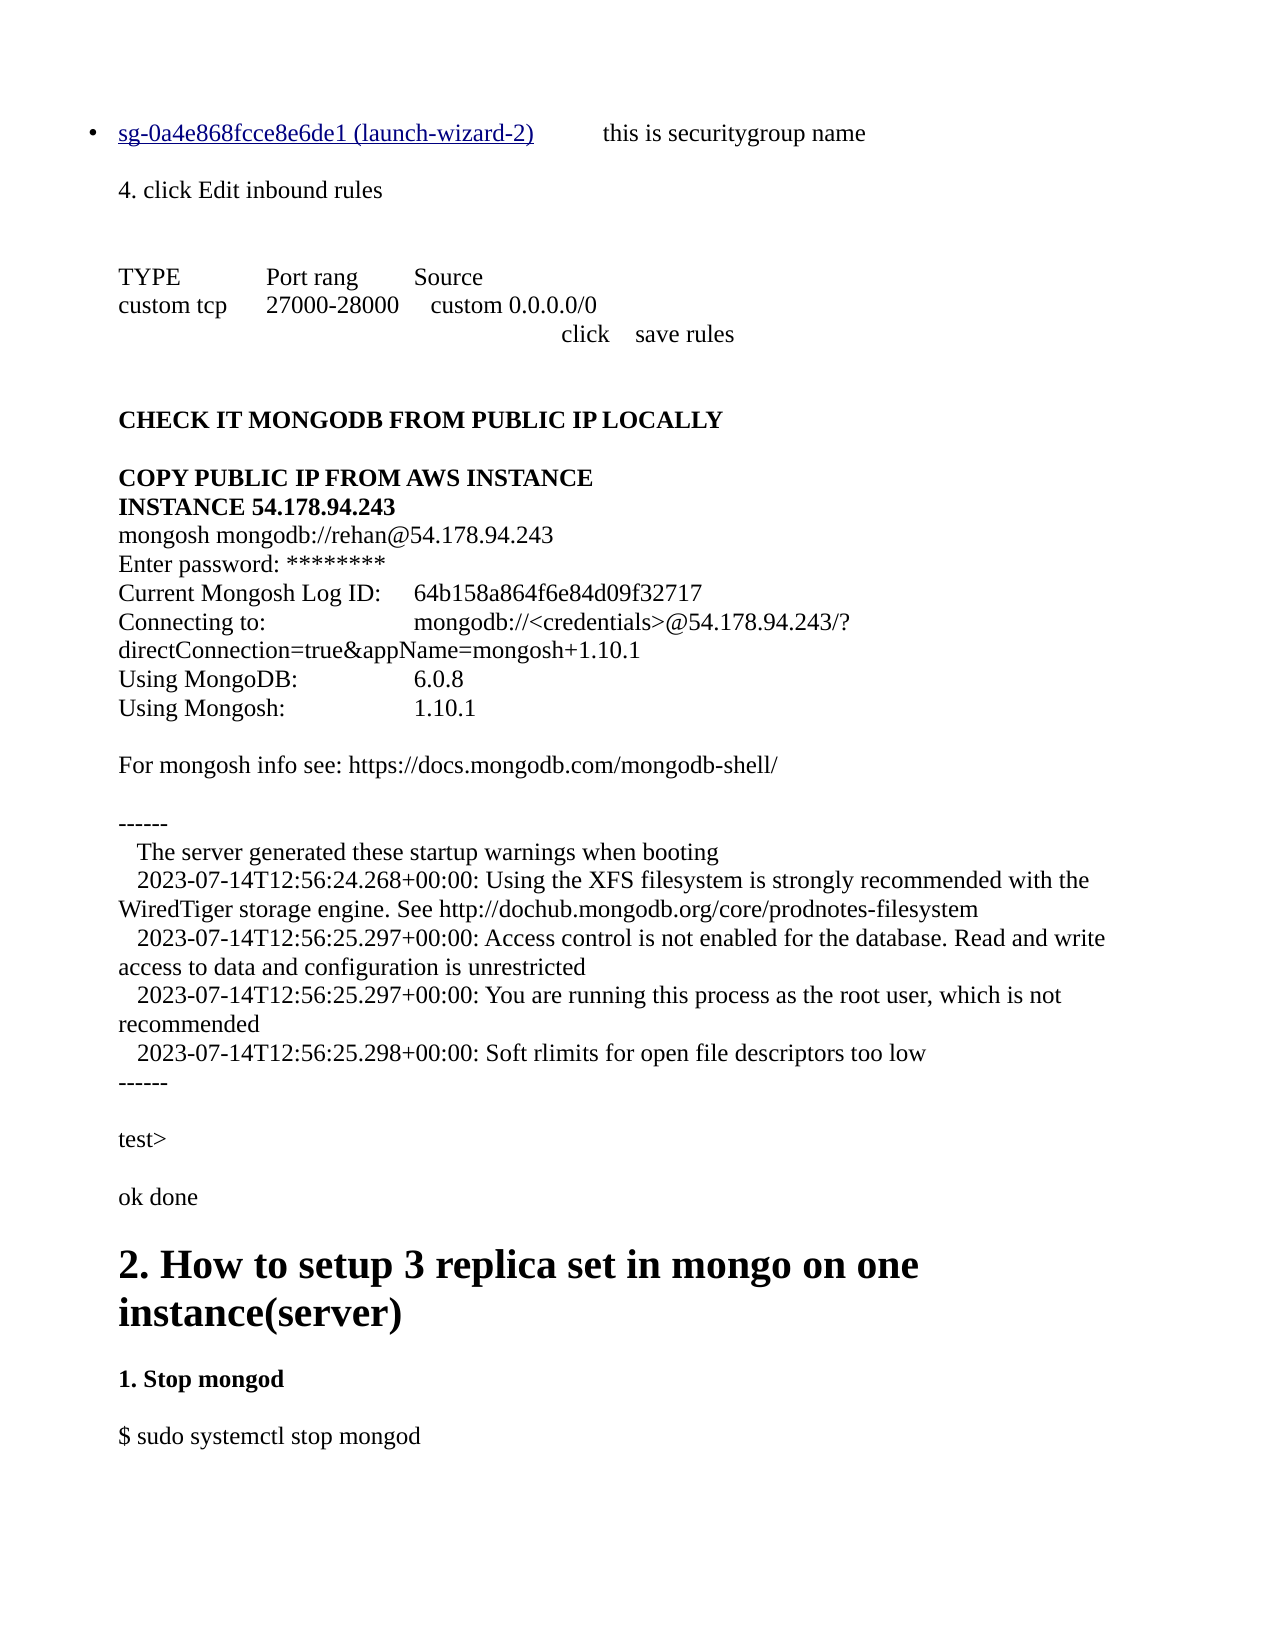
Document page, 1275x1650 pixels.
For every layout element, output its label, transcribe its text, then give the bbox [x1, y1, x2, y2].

text COPY PUBLIC IP FROM AWS INSTANCE [118, 463, 1157, 492]
text click save rules [118, 319, 1157, 348]
text 2. How to setup 3 replica set in mongo on one instance(server) [118, 1239, 1157, 1335]
text ------ [118, 1067, 1157, 1096]
text The server generated these startup warnings when booting [118, 837, 1157, 866]
text 2023-07-14T12:56:24.268+00:00: Using the XFS filesystem is strongly recommended with the WiredTiger storage engine. See http://dochub.mongodb.org/core/prodnotes-filesystem [118, 866, 1157, 923]
text INSTANCE 54.178.94.243 [118, 492, 1157, 521]
text custom tcp 27000-28000 custom 0.0.0.0/0 [118, 291, 1157, 319]
text 2023-07-14T12:56:25.297+00:00: Access control is not enabled for the database. Read and write access to data and configuration is unrestricted [118, 923, 1157, 981]
text Current Mongosh Log ID: 64b158a864f6e84d09f32717 [118, 578, 1157, 607]
text 4. click Edit inbound rules [118, 176, 1157, 204]
text 1. Stop mongod [118, 1364, 1157, 1393]
text Connecting to: mongodb://<credentials>@54.178.94.243/?directConnection=true&appName=mongosh+1.10.1 [118, 607, 1157, 664]
text test> ok done [118, 1124, 1157, 1211]
text Using Mongosh: 1.10.1 [118, 693, 1157, 722]
text $ sudo systemctl stop mongod [118, 1421, 1157, 1450]
text For mongosh info see: https://docs.mongodb.com/mongodb-shell/ [118, 751, 1157, 779]
text mongosh mongodb://rehan@54.178.94.243 [118, 521, 1157, 549]
text Using MongoDB: 6.0.8 [118, 664, 1157, 693]
text ------ [118, 808, 1157, 837]
text Enter password: ******** [118, 549, 1157, 578]
list sg-0a4e868fcce8e6de1 (launch-wizard-2) this is securitygroup name [118, 118, 1157, 147]
text TYPE Port rang Source [118, 262, 1157, 291]
text CHECK IT MONGODB FROM PUBLIC IP LOCALLY [118, 406, 1157, 463]
text 2023-07-14T12:56:25.297+00:00: You are running this process as the root user, which is not recommended [118, 981, 1157, 1038]
text 2023-07-14T12:56:25.298+00:00: Soft rlimits for open file descriptors too low [118, 1038, 1157, 1067]
